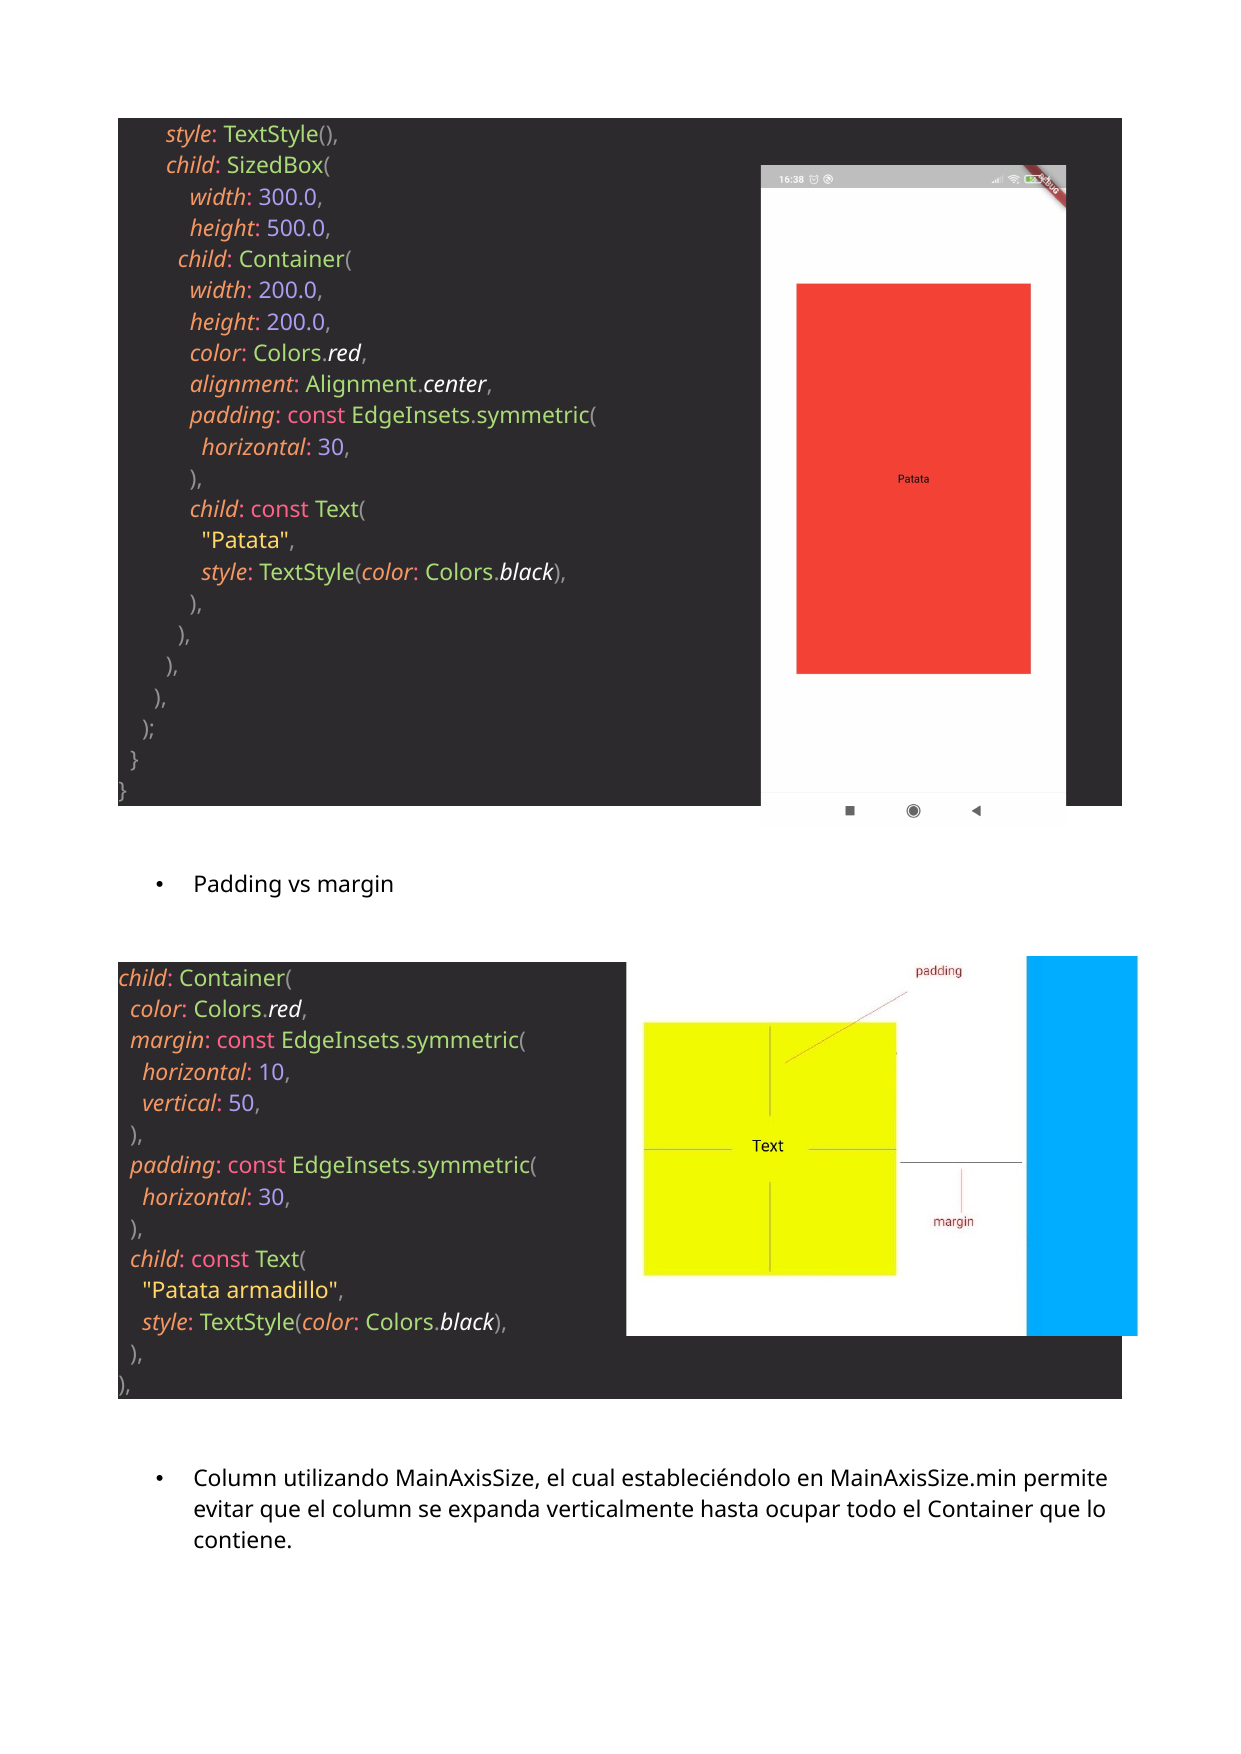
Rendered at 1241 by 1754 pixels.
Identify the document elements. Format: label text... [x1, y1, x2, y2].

picture [626, 956, 1028, 1336]
picture [760, 165, 1067, 829]
list Padding vs margin [156, 868, 1122, 899]
list Column utilizando MainAxisSize, el cual estableciéndolo en MainAxisSize.min permite evitar que el column se expanda verticalmente hasta ocupar todo el Container que lo contiene. [156, 1462, 1122, 1556]
text child: Container( color: Colors.red, margin: const EdgeInsets.symmetric( horizontal: 10, vertical: 50, ), padding: const EdgeInsets.symmetric( horizontal: 30, ), child: const Text( "Patata armadillo", style: TextStyle(color: Colors.black), ), ), [118, 962, 1122, 1399]
picture [1137, 956, 1156, 1336]
text style: TextStyle(), child: SizedBox( width: 300.0, height: 500.0, child: Container( width: 200.0, height: 200.0, color: Colors.red, alignment: Alignment.center, padding: const EdgeInsets.symmetric( horizontal: 30, ), child: const Text( "Patata", style: TextStyle(color: Colors.black), ), ), ), ), ); } } [118, 118, 1122, 806]
